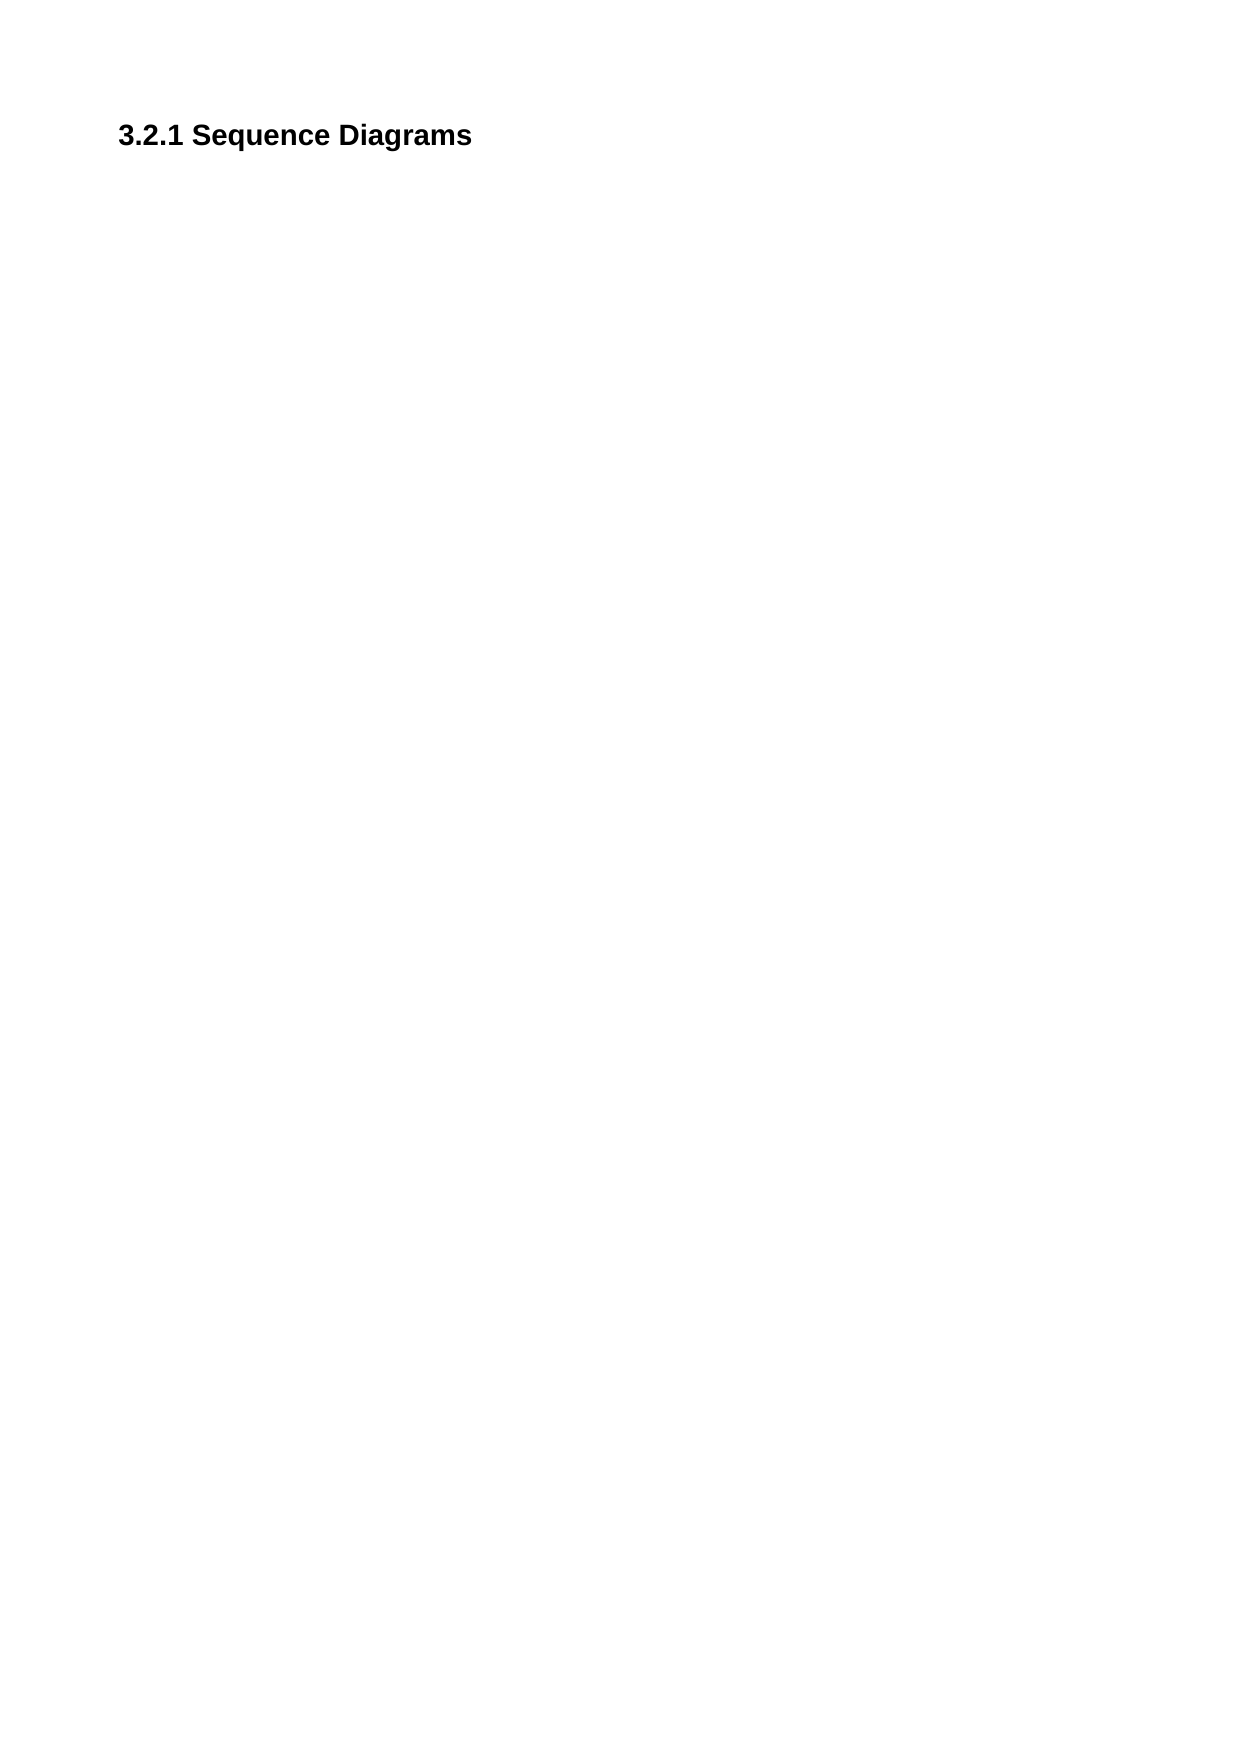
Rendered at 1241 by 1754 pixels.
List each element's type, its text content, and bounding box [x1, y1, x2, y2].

subtitle 3.2.1 Sequence Diagrams [118, 118, 1122, 152]
